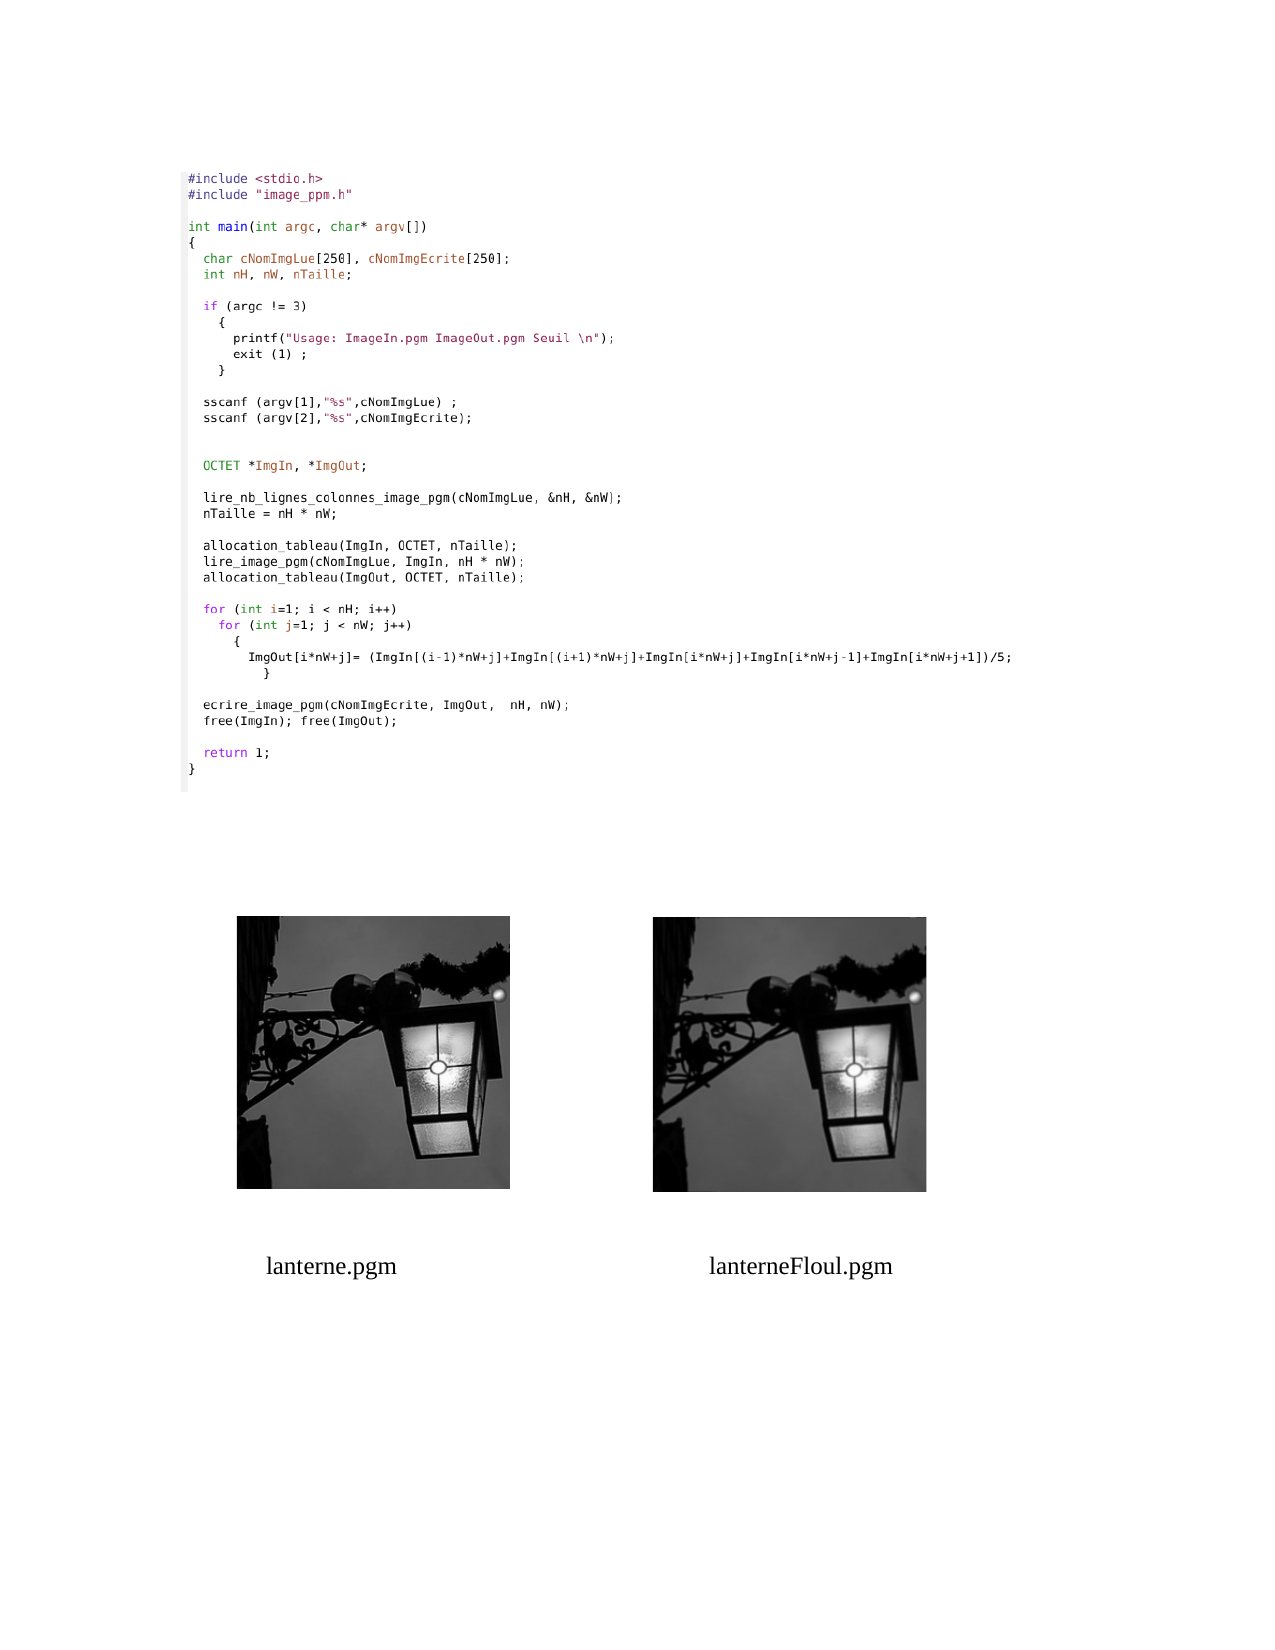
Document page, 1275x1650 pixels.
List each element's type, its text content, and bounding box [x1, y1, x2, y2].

picture [236, 916, 510, 1189]
text lanterne.pgm lanterneFloul.pgm [118, 1251, 1157, 1280]
picture [652, 917, 927, 1192]
